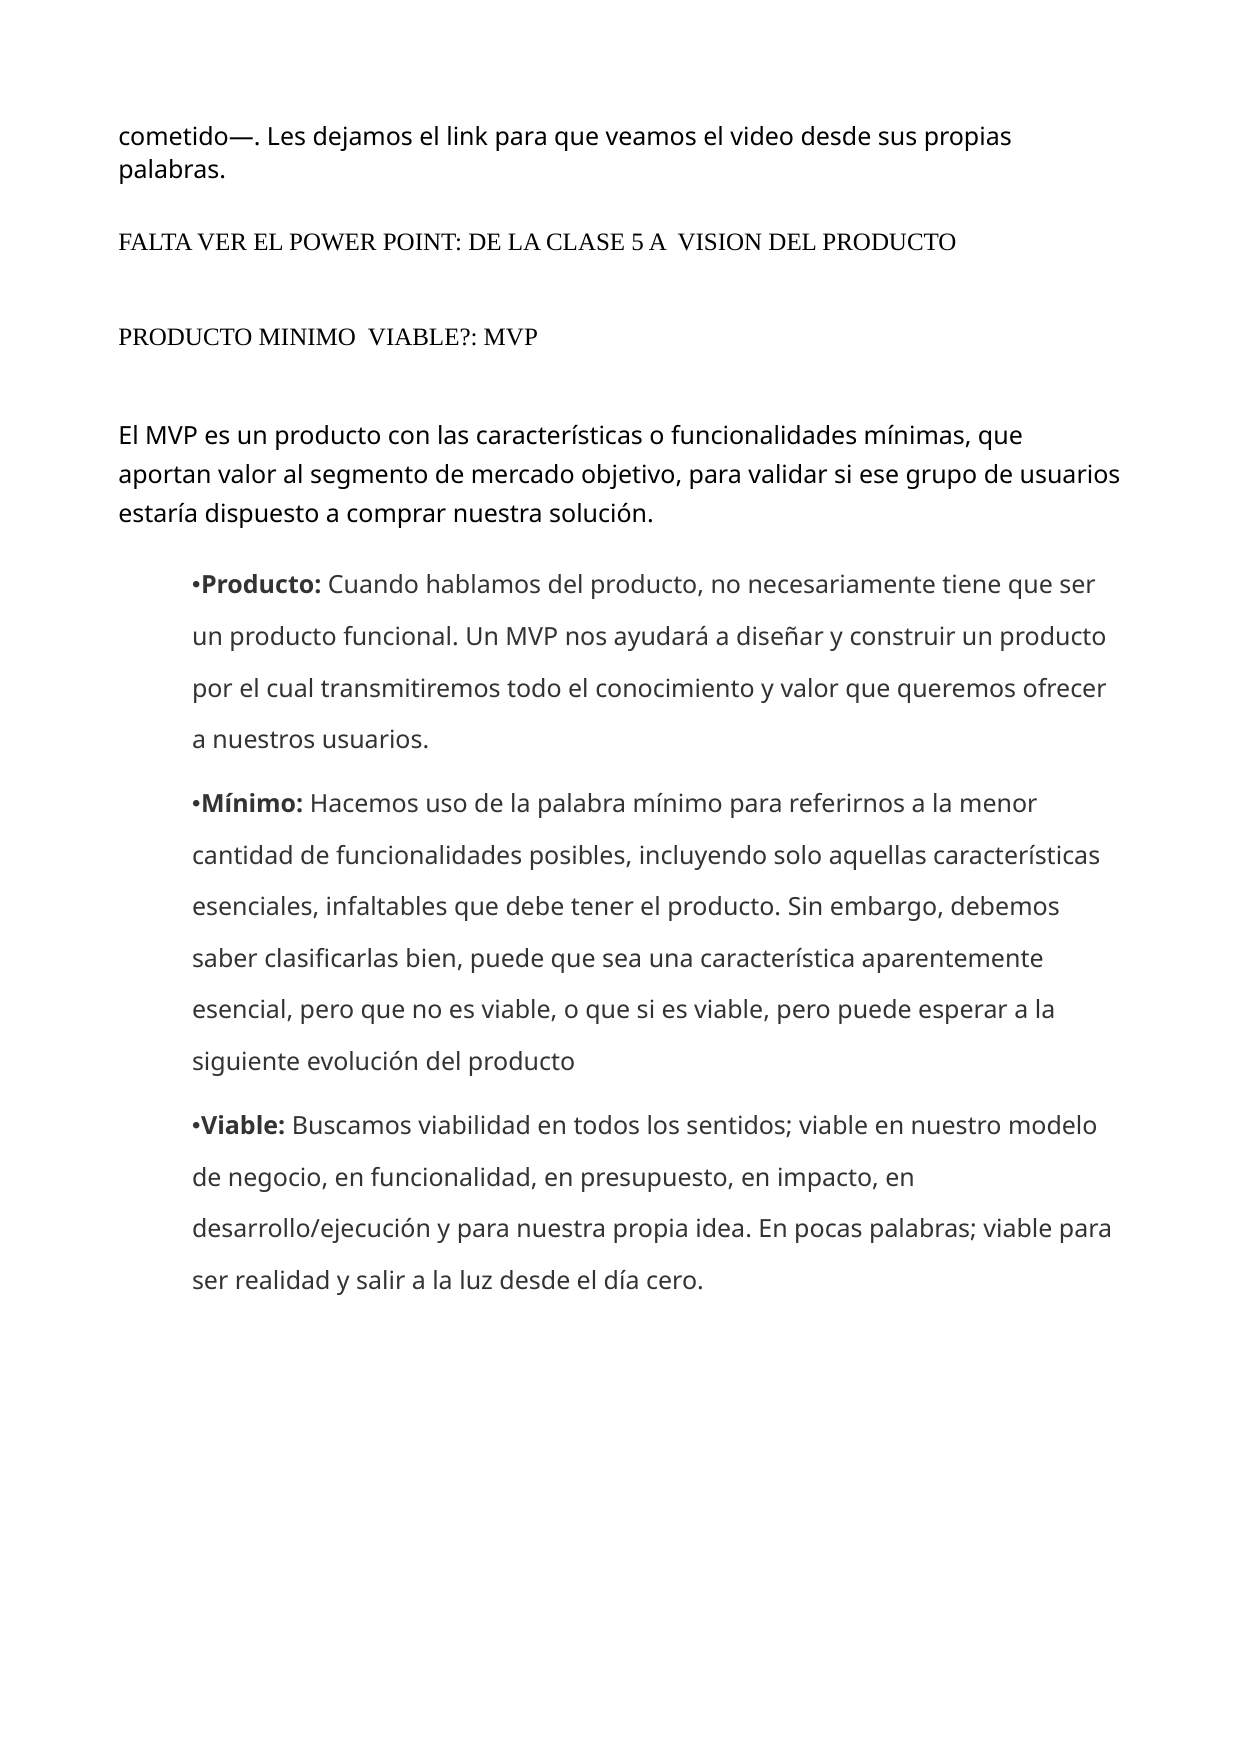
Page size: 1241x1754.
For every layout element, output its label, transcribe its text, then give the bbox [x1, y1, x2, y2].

list Producto: Cuando hablamos del producto, no necesariamente tiene que ser un producto funcional. Un MVP nos ayudará a diseñar y construir un producto por el cual transmitiremos todo el conocimiento y valor que queremos ofrecer a nuestros usuarios. [118, 549, 1122, 756]
text FALTA VER EL POWER POINT: DE LA CLASE 5 A VISION DEL PRODUCTO [118, 194, 1122, 256]
text El MVP es un producto con las características o funcionalidades mínimas, que aportan valor al segmento de mercado objetivo, para validar si ese grupo de usuarios estaría dispuesto a comprar nuestra solución. [118, 417, 1122, 530]
text cometido—. Les dejamos el link para que veamos el video desde sus propias palabras. [118, 118, 1122, 186]
text PRODUCTO MINIMO VIABLE?: MVP [118, 322, 1122, 351]
list Viable: Buscamos viabilidad en todos los sentidos; viable en nuestro modelo de negocio, en funcionalidad, en presupuesto, en impacto, en desarrollo/ejecución y para nuestra propia idea. En pocas palabras; viable para ser realidad y salir a la luz desde el día cero. [118, 1090, 1122, 1296]
list Mínimo: Hacemos uso de la palabra mínimo para referirnos a la menor cantidad de funcionalidades posibles, incluyendo solo aquellas características esenciales, infaltables que debe tener el producto. Sin embargo, debemos saber clasificarlas bien, puede que sea una característica aparentemente esencial, pero que no es viable, o que si es viable, pero puede esperar a la siguiente evolución del producto [118, 768, 1122, 1078]
